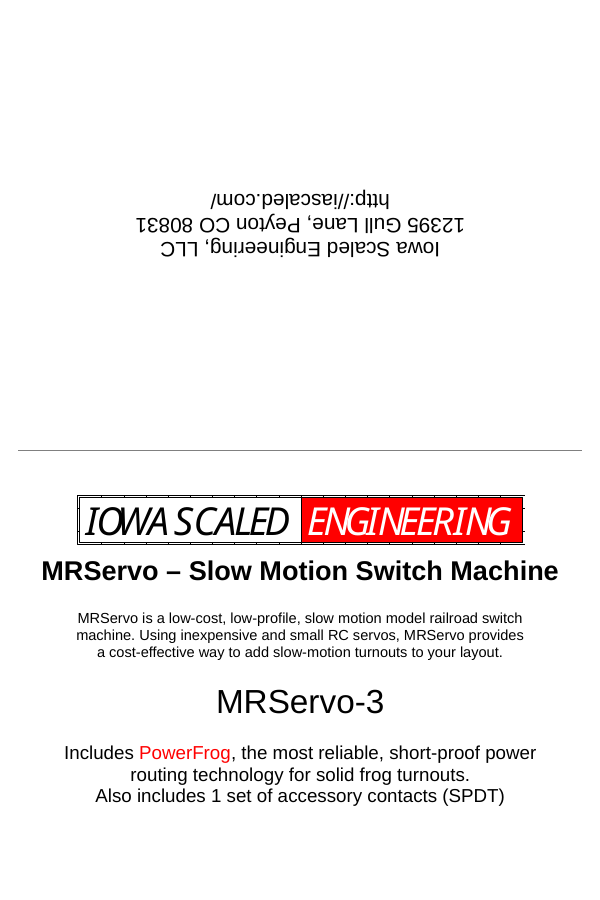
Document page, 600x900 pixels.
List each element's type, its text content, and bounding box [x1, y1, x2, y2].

text Also includes 1 set of accessory contacts (SPDT) [37, 785, 562, 807]
text MRServo – Slow Motion Switch Machine [37, 555, 562, 586]
text Includes PowerFrog, the most reliable, short-proof power routing technology for solid frog turnouts. [37, 742, 562, 785]
text MRServo-3 [37, 682, 562, 721]
text MRServo is a low-cost, low-profile, slow motion model railroad switch machine. Using inexpensive and small RC servos, MRServo provides a cost-effective way to add slow-motion turnouts to your layout. [75, 610, 525, 661]
